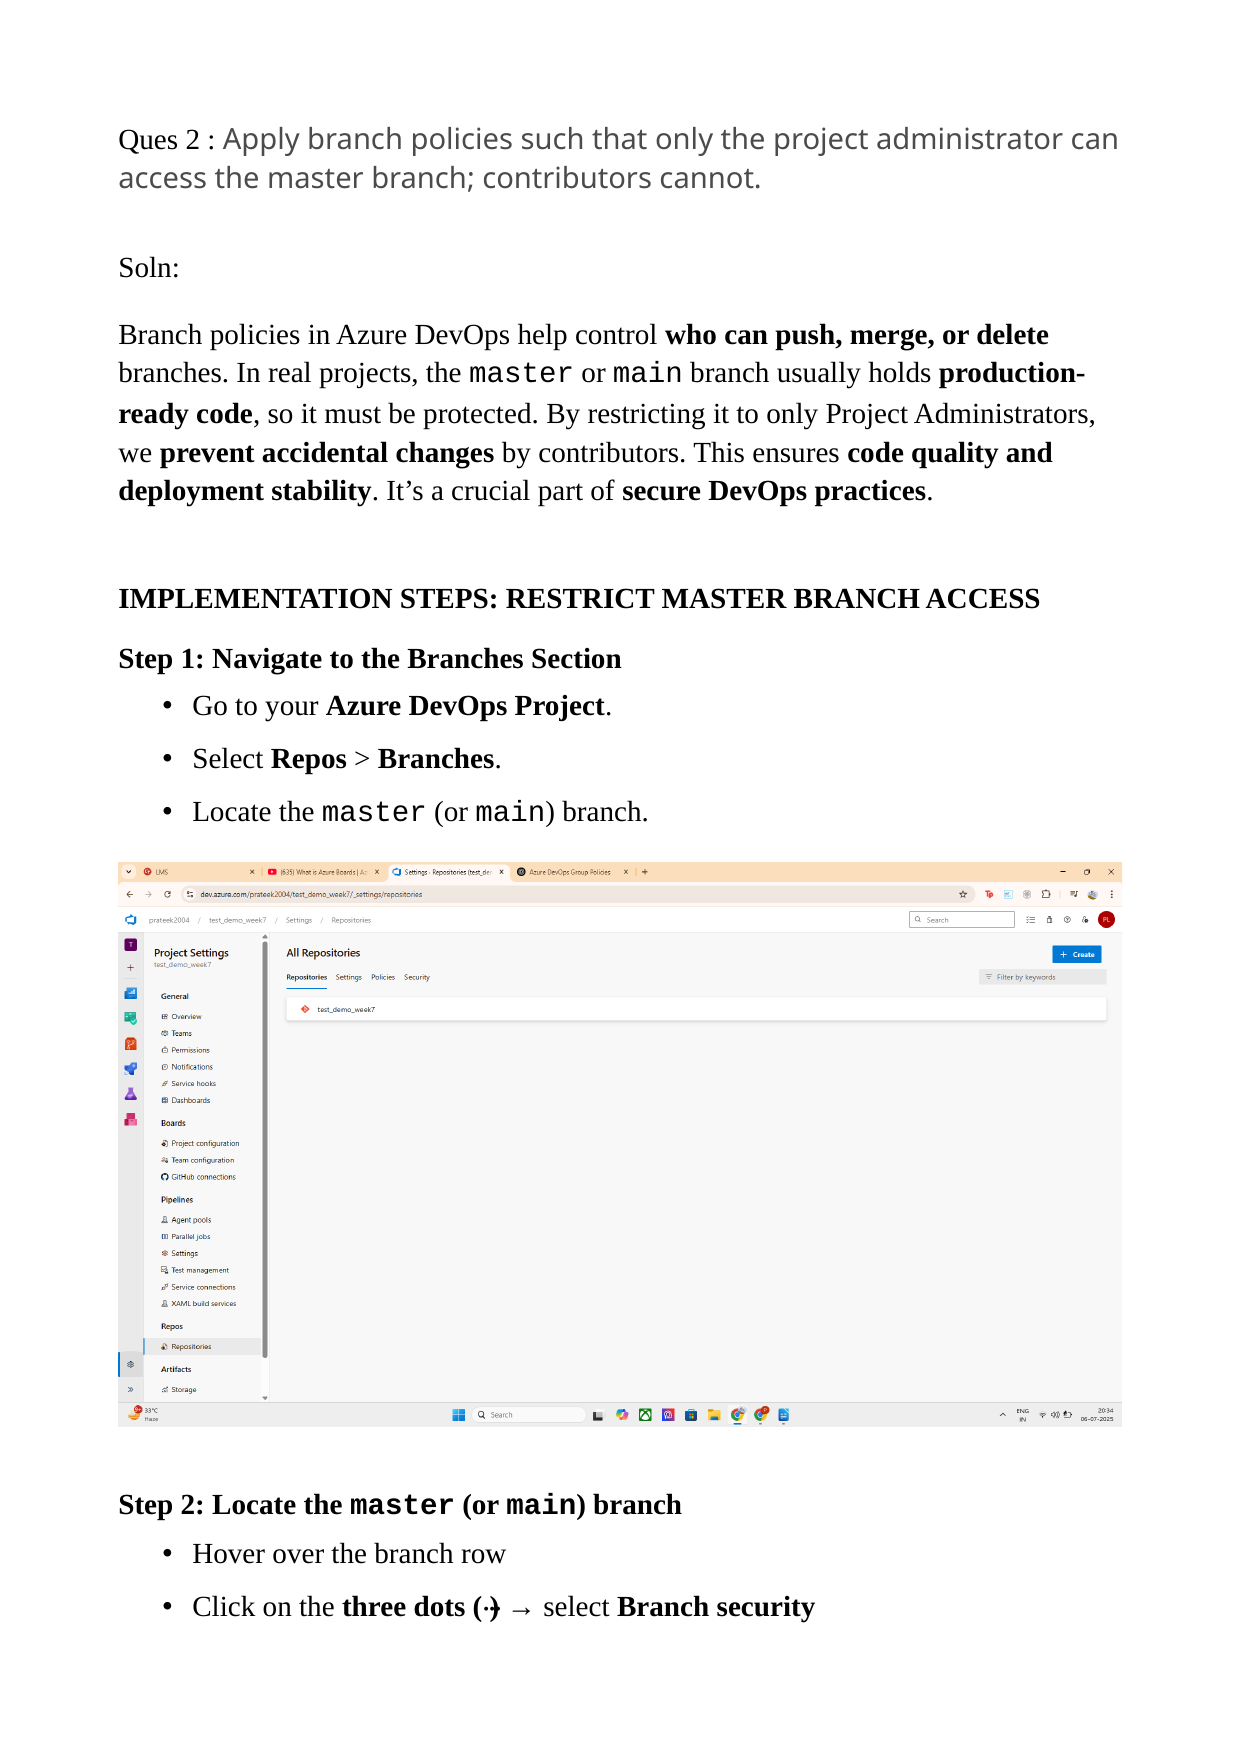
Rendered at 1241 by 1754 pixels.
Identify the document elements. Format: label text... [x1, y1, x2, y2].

list Hover over the branch row [162, 1536, 1122, 1569]
list Locate the master (or main) branch. [162, 794, 1122, 830]
subtitle Step 2: Locate the master (or main) branch [118, 1487, 1122, 1523]
text Branch policies in Azure DevOps help control who can push, merge, or delete branches. In real projects, the master or main branch usually holds production-ready code, so it must be protected. By restricting it to only Project Administrators, we prevent accidental changes by contributors. This ensures code quality and deployment stability. It’s a crucial part of secure DevOps practices. [118, 317, 1122, 507]
text Soln: [118, 250, 1122, 283]
list Click on the three dots (⋯) → select Branch security [162, 1589, 1122, 1623]
text Ques 2 : Apply branch policies such that only the project administrator can access the master branch; contributors cannot. [118, 118, 1122, 197]
subtitle IMPLEMENTATION STEPS: RESTRICT MASTER BRANCH ACCESS [118, 581, 1122, 614]
subtitle Step 1: Navigate to the Branches Section [118, 642, 1122, 675]
picture [118, 862, 1123, 1427]
list Go to your Azure DevOps Project. [162, 688, 1122, 721]
list Select Repos > Branches. [162, 741, 1122, 774]
